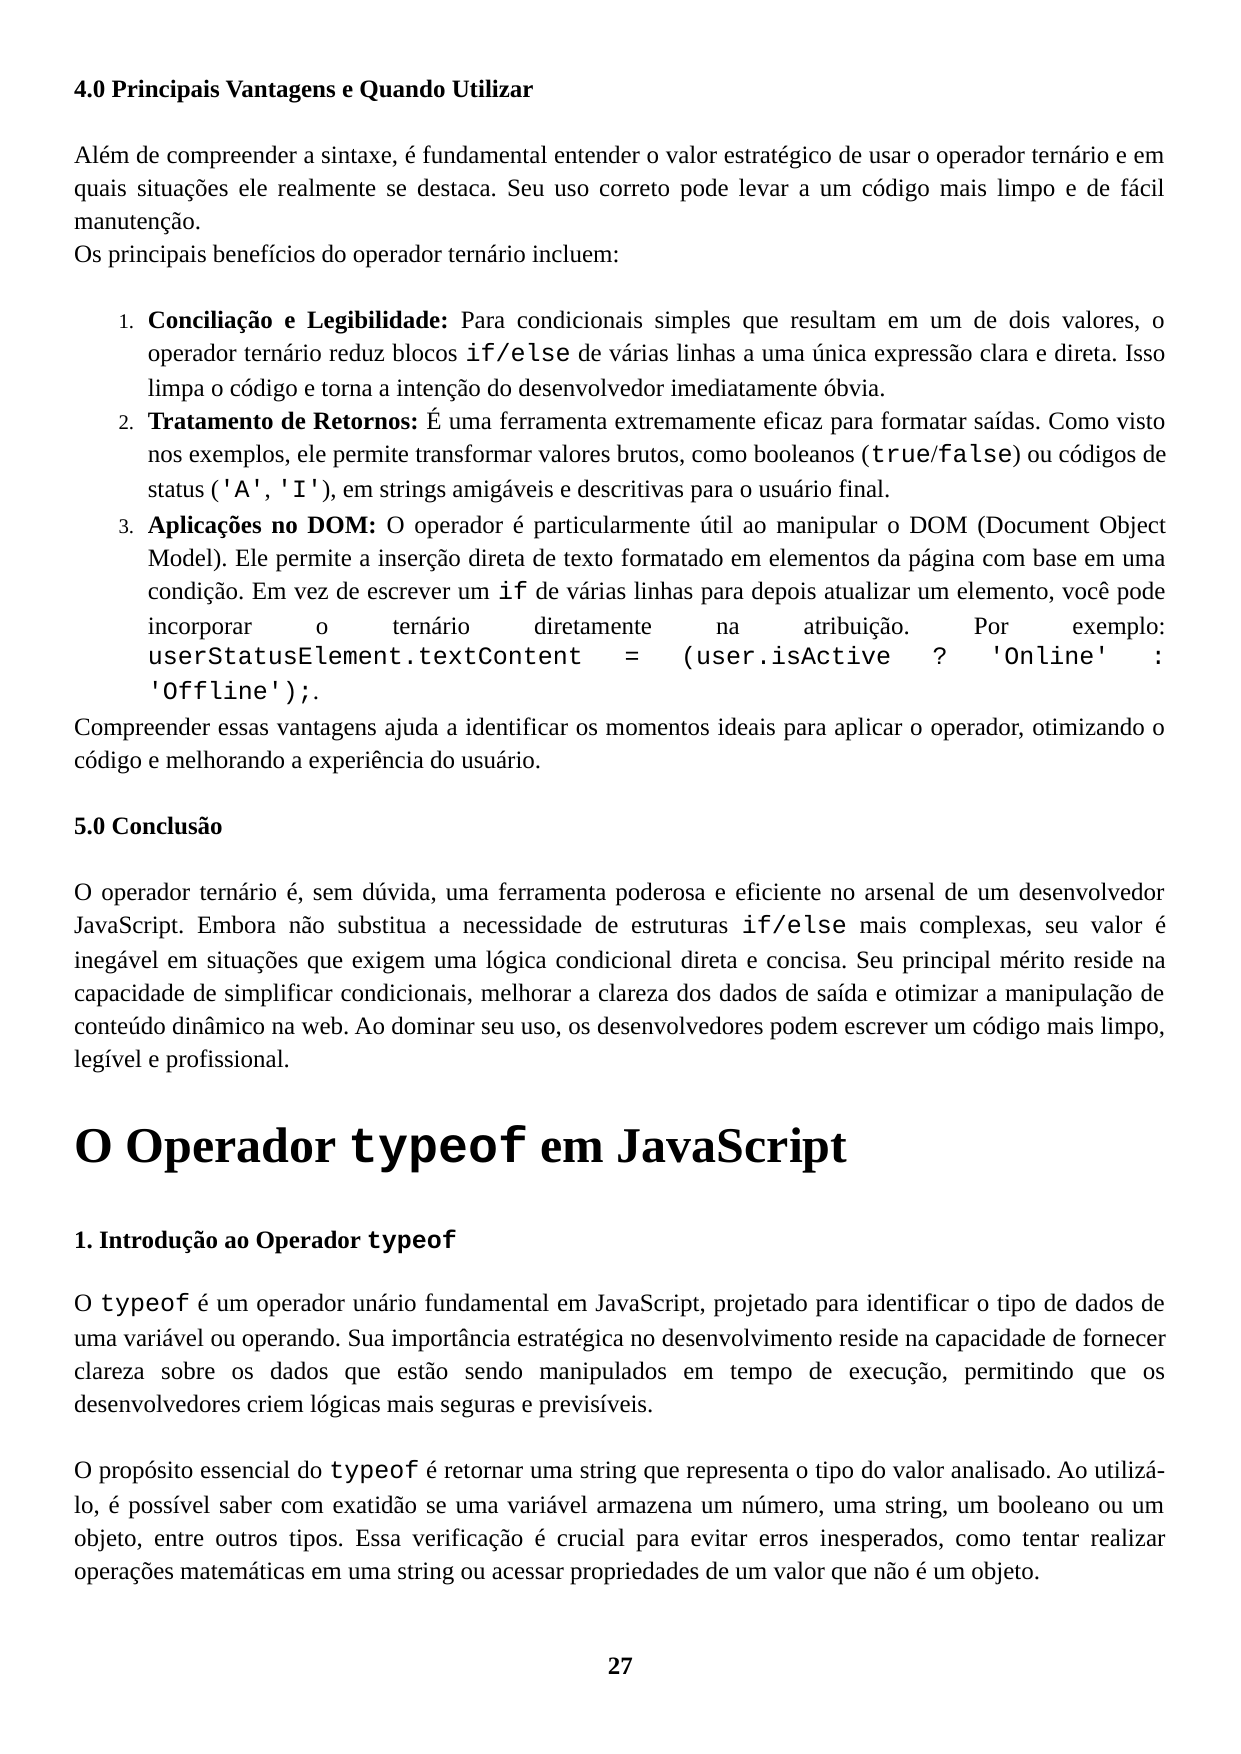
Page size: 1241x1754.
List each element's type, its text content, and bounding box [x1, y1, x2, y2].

text Os principais benefícios do operador ternário incluem: [74, 239, 1166, 268]
text O operador ternário é, sem dúvida, uma ferramenta poderosa e eficiente no arsenal de um desenvolvedor JavaScript. Embora não substitua a necessidade de estruturas if/else mais complexas, seu valor é inegável em situações que exigem uma lógica condicional direta e concisa. Seu principal mérito reside na capacidade de simplificar condicionais, melhorar a clareza dos dados de saída e otimizar a manipulação de conteúdo dinâmico na web. Ao dominar seu uso, os desenvolvedores podem escrever um código mais limpo, legível e profissional. [74, 877, 1166, 1073]
text O typeof é um operador unário fundamental em JavaScript, projetado para identificar o tipo de dados de uma variável ou operando. Sua importância estratégica no desenvolvimento reside na capacidade de fornecer clareza sobre os dados que estão sendo manipulados em tempo de execução, permitindo que os desenvolvedores criem lógicas mais seguras e previsíveis. [74, 1288, 1166, 1418]
subtitle 4.0 Principais Vantagens e Quando Utilizar [74, 74, 1166, 103]
text Além de compreender a sintaxe, é fundamental entender o valor estratégico de usar o operador ternário e em quais situações ele realmente se destaca. Seu uso correto pode levar a um código mais limpo e de fácil manutenção. [74, 140, 1166, 235]
list Tratamento de Retornos: É uma ferramenta extremamente eficaz para formatar saídas. Como visto nos exemplos, ele permite transformar valores brutos, como booleanos (true/false) ou códigos de status ('A', 'I'), em strings amigáveis e descritivas para o usuário final. [118, 406, 1166, 505]
text Compreender essas vantagens ajuda a identificar os momentos ideais para aplicar o operador, otimizando o código e melhorando a experiência do usuário. [74, 712, 1166, 773]
subtitle O Operador typeof em JavaScript [74, 1116, 1166, 1178]
list Aplicações no DOM: O operador é particularmente útil ao manipular o DOM (Document Object Model). Ele permite a inserção direta de texto formatado em elementos da página com base em uma condição. Em vez de escrever um if de várias linhas para depois atualizar um elemento, você pode incorporar o ternário diretamente na atribuição. Por exemplo: userStatusElement.textContent = (user.isActive ? 'Online' : 'Offline');. [118, 510, 1166, 707]
text O propósito essencial do typeof é retornar uma string que representa o tipo do valor analisado. Ao utilizá-lo, é possível saber com exatidão se uma variável armazena um número, uma string, um booleano ou um objeto, entre outros tipos. Essa verificação é crucial para evitar erros inesperados, como tentar realizar operações matemáticas em uma string ou acessar propriedades de um valor que não é um objeto. [74, 1455, 1166, 1585]
list Conciliação e Legibilidade: Para condicionais simples que resultam em um de dois valores, o operador ternário reduz blocos if/else de várias linhas a uma única expressão clara e direta. Isso limpa o código e torna a intenção do desenvolvedor imediatamente óbvia. [118, 305, 1166, 402]
subtitle 1. Introdução ao Operador typeof [74, 1225, 1166, 1256]
subtitle 5.0 Conclusão [74, 811, 1166, 839]
